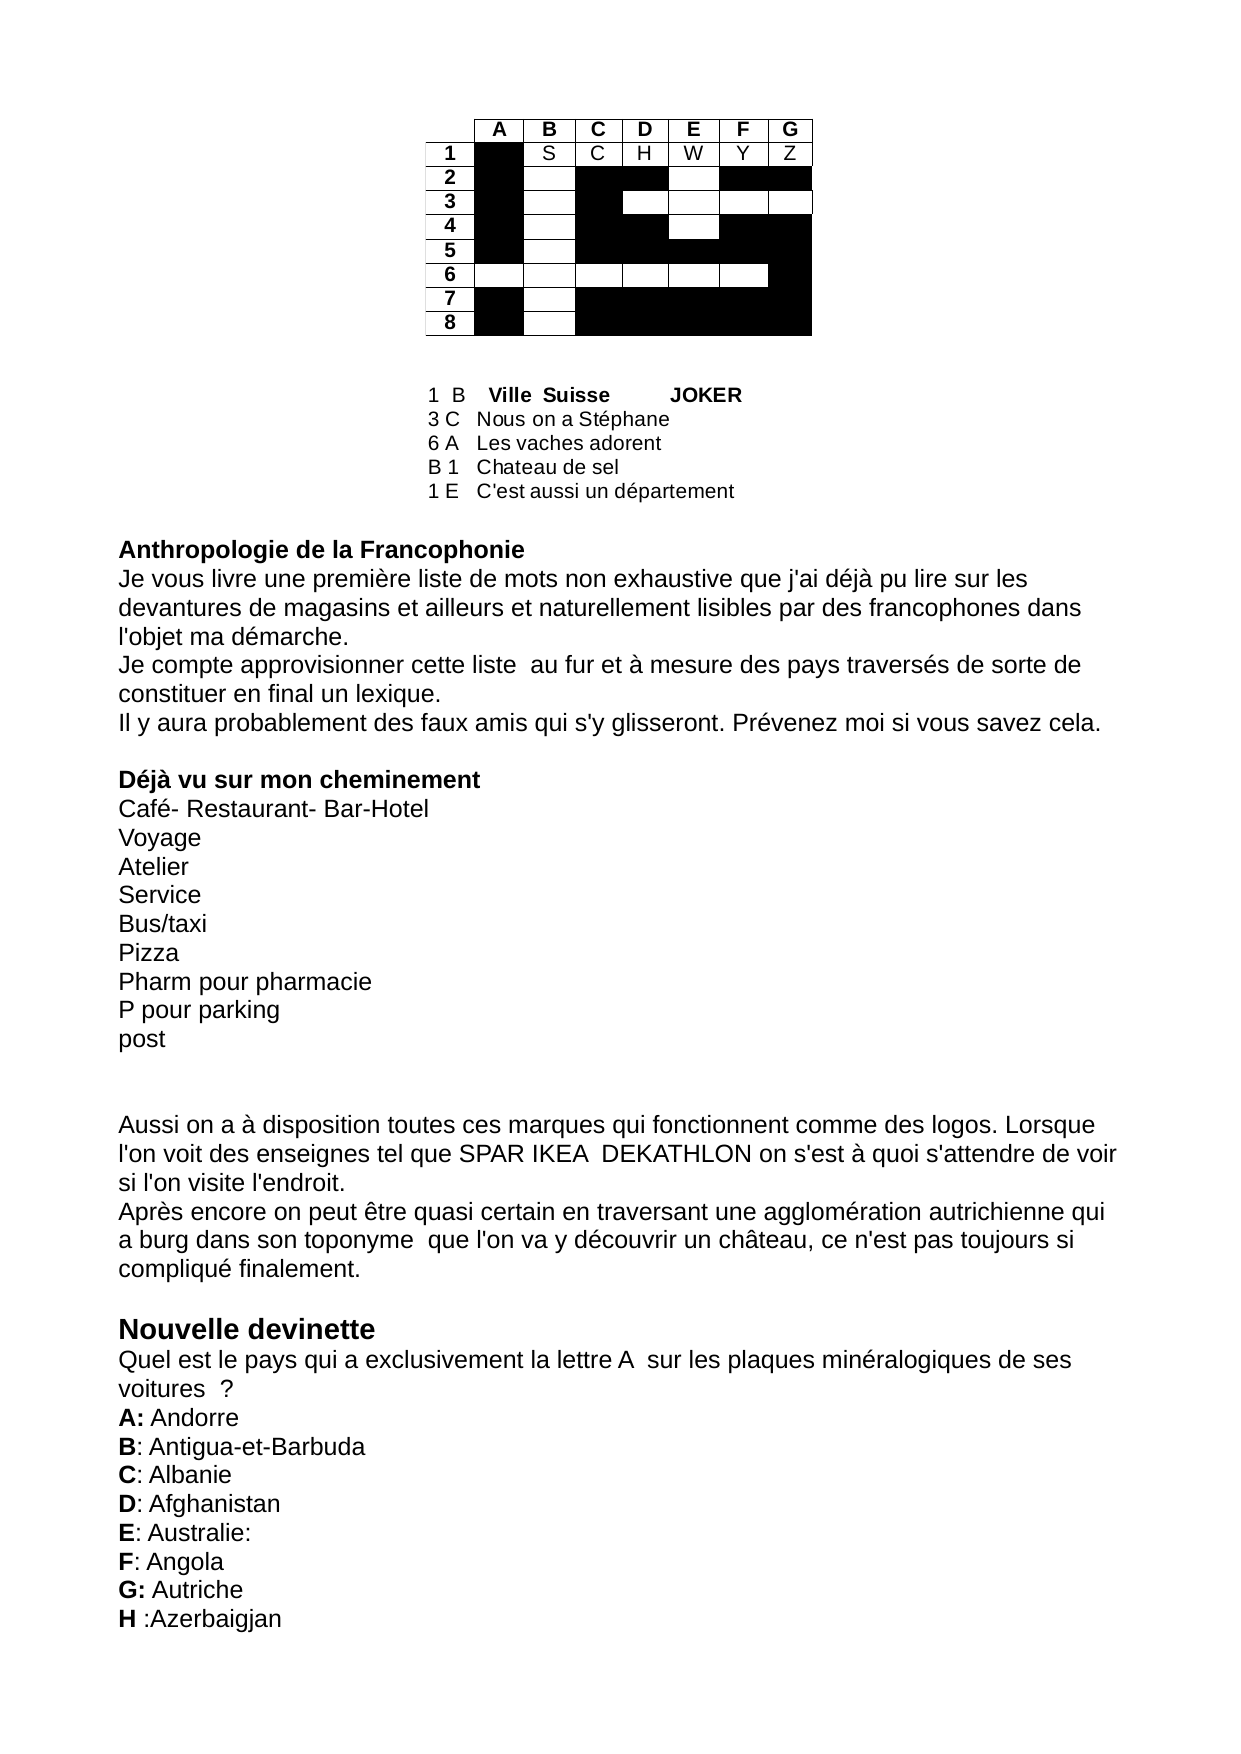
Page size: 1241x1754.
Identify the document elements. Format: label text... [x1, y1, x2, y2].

text P pour parking [118, 995, 1122, 1024]
text Pharm pour pharmacie [118, 967, 1122, 995]
text Quel est le pays qui a exclusivement la lettre A sur les plaques minéralogiques de ses voitures ? [118, 1345, 1122, 1403]
text Je compte approvisionner cette liste au fur et à mesure des pays traversés de sorte de constituer en final un lexique. Il y aura probablement des faux amis qui s'y glisseront. Prévenez moi si vous savez cela. [118, 650, 1122, 737]
text E: Australie: [118, 1518, 1122, 1546]
text A: Andorre [118, 1403, 1122, 1431]
text Bus/taxi [118, 909, 1122, 938]
text Nouvelle devinette [118, 1312, 1122, 1345]
text Je vous livre une première liste de mots non exhaustive que j'ai déjà pu lire sur les devantures de magasins et ailleurs et naturellement lisibles par des francophones dans l'objet ma démarche. [118, 564, 1122, 650]
text Anthropologie de la Francophonie [118, 535, 1122, 564]
text Pizza [118, 938, 1122, 967]
text H :Azerbaigjan [118, 1604, 1122, 1633]
text Atelier [118, 852, 1122, 880]
text Après encore on peut être quasi certain en traversant une agglomération autrichienne qui a burg dans son toponyme que l'on va y découvrir un château, ce n'est pas toujours si compliqué finalement. [118, 1197, 1122, 1283]
text G: Autriche [118, 1575, 1122, 1604]
text B: Antigua-et-Barbuda [118, 1431, 1122, 1460]
text Déjà vu sur mon cheminement [118, 765, 1122, 794]
text C: Albanie [118, 1460, 1122, 1489]
text Voyage [118, 823, 1122, 852]
text F: Angola [118, 1546, 1122, 1575]
text D: Afghanistan [118, 1489, 1122, 1518]
text Aussi on a à disposition toutes ces marques qui fonctionnent comme des logos. Lorsque l'on voit des enseignes tel que SPAR IKEA DEKATHLON on s'est à quoi s'attendre de voir si l'on visite l'endroit. [118, 1110, 1122, 1197]
text Service [118, 880, 1122, 909]
text post [118, 1024, 1122, 1053]
text Café- Restaurant- Bar-Hotel [118, 794, 1122, 823]
